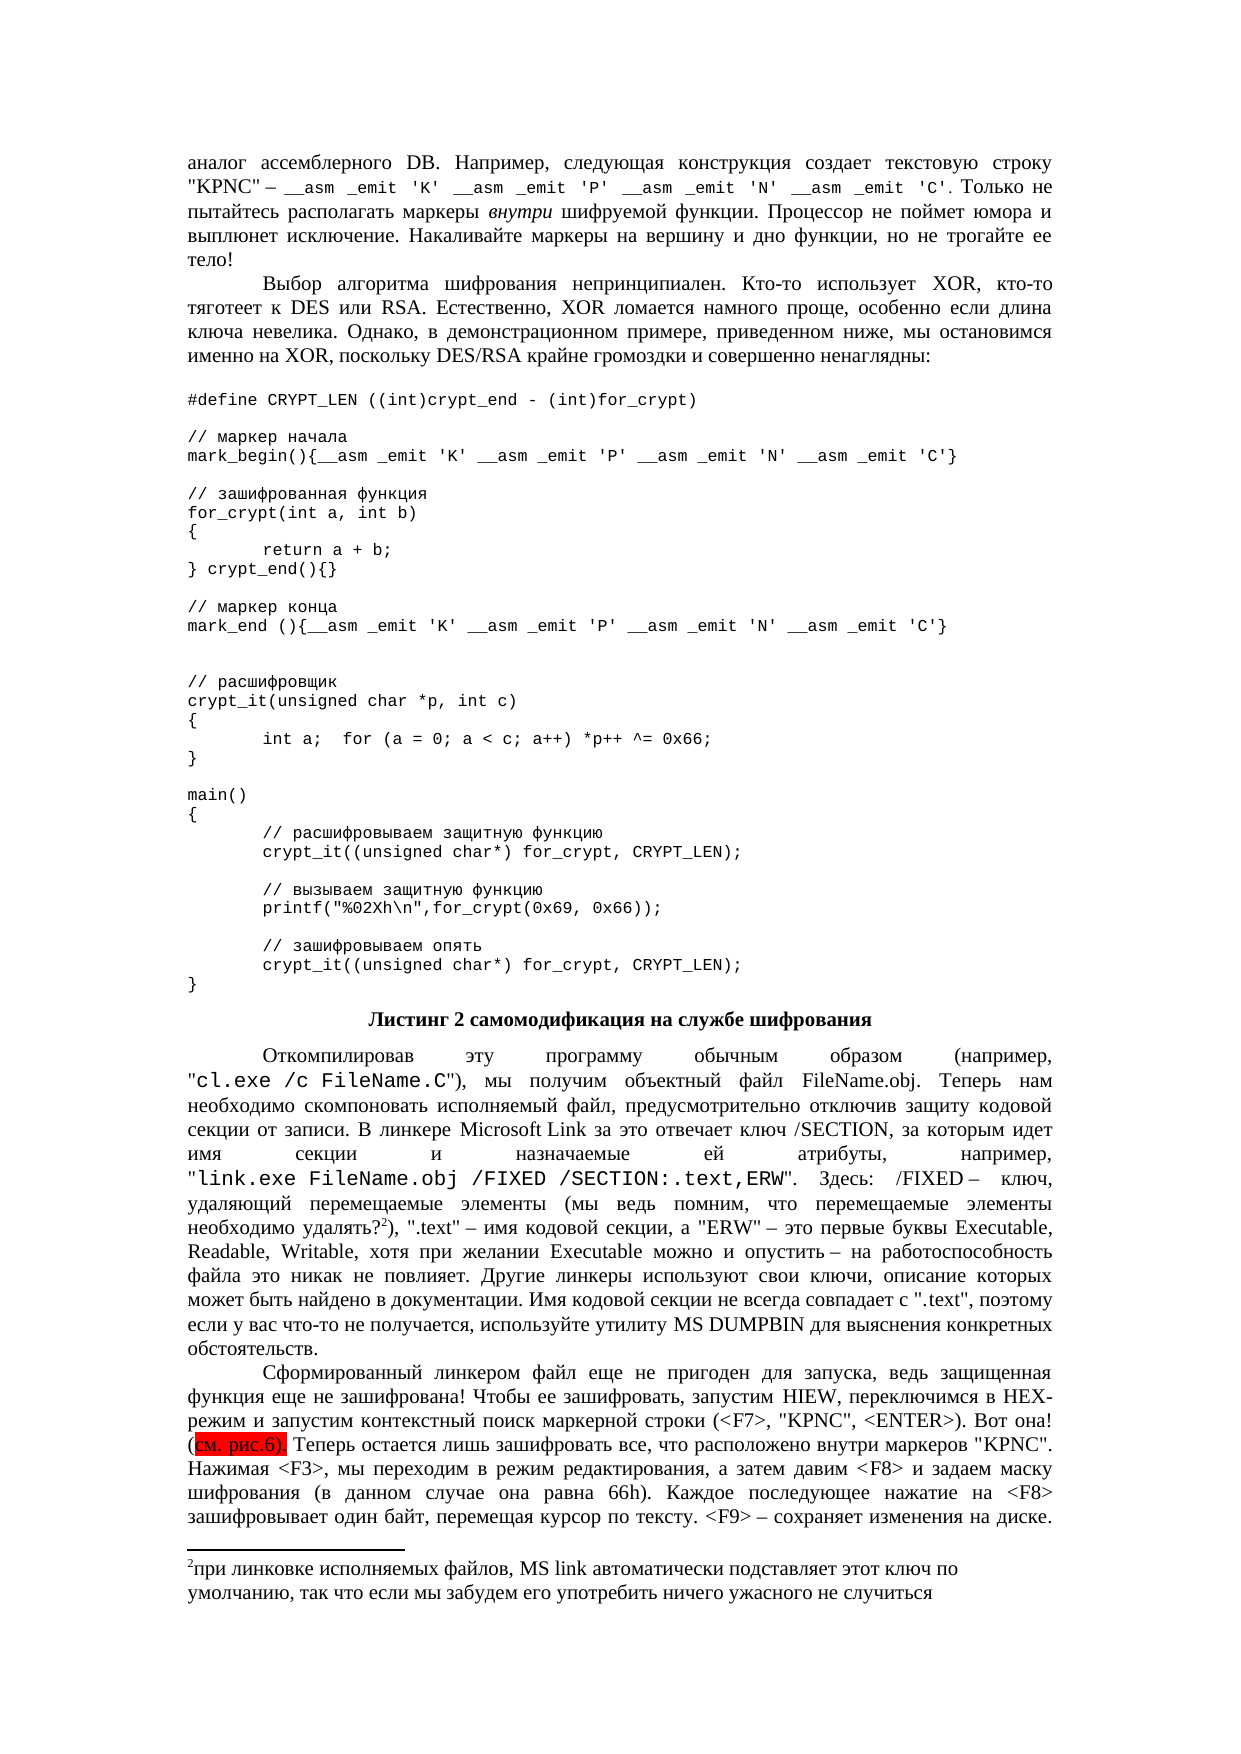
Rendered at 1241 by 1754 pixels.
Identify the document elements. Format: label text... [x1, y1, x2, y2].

text mark_begin(){__asm _emit 'K' __asm _emit 'P' __asm _emit 'N' __asm _emit 'C'} [187, 448, 1053, 466]
text // зашифрованная функция [187, 485, 1053, 504]
text } [187, 749, 1053, 768]
text аналог ассемблерного DB. Например, следующая конструкция создает текстовую строку "KPNC" – __asm _emit 'K' __asm _emit 'P' __asm _emit 'N' __asm _emit 'C'. Только не пытайтесь располагать маркеры внутри шифруемой функции. Процессор не поймет юмора и выплюнет исключение. Накаливайте маркеры на вершину и дно функции, но не трогайте ее тело! [187, 150, 1053, 271]
text crypt_it((unsigned char*) for_crypt, CRYPT_LEN); [187, 843, 1053, 862]
text int a; for (a = 0; a < c; a++) *p++ ^= 0x66; [187, 730, 1053, 749]
text // расшифровываем защитную функцию [187, 825, 1053, 843]
text return a + b; [187, 542, 1053, 561]
text crypt_it((unsigned char*) for_crypt, CRYPT_LEN); [187, 957, 1053, 976]
text mark_end (){__asm _emit 'K' __asm _emit 'P' __asm _emit 'N' __asm _emit 'C'} [187, 617, 1053, 636]
text // вызываем защитную функцию [187, 881, 1053, 900]
text } crypt_end(){} [187, 561, 1053, 579]
text Выбор алгоритма шифрования непринципиален. Кто-то использует XOR, кто-то тяготеет к DES или RSA. Естественно, XOR ломается намного проще, особенно если длина ключа невелика. Однако, в демонстрационном примере, приведенном ниже, мы остановимся именно на XOR, поскольку DES/RSA крайне громоздки и совершенно ненаглядны: [187, 271, 1053, 367]
text main() [187, 787, 1053, 806]
text Листинг 2 самомодификация на службе шифрования [187, 1007, 1053, 1031]
text { [187, 806, 1053, 825]
text { [187, 712, 1053, 730]
text // расшифровщик [187, 674, 1053, 693]
text // маркер конца [187, 598, 1053, 617]
text crypt_it(unsigned char *p, int c) [187, 693, 1053, 712]
text } [187, 976, 1053, 994]
text #define CRYPT_LEN ((int)crypt_end - (int)for_crypt) [187, 391, 1053, 410]
text printf("%02Xh\n",for_crypt(0x69, 0x66)); [187, 900, 1053, 919]
text for_crypt(int a, int b) [187, 504, 1053, 523]
text // маркер начала [187, 429, 1053, 448]
text Откомпилировав эту программу обычным образом (например, "cl.exe /c FileName.C"), мы получим объектный файл FileName.obj. Теперь нам необходимо скомпоновать исполняемый файл, предусмотрительно отключив защиту кодовой секции от записи. В линкере Microsoft Link за это отвечает ключ /SECTION, за которым идет имя секции и назначаемые ей атрибуты, например, "link.exe FileName.obj /FIXED /SECTION:.text,ERW". Здесь: /FIXED – ключ, удаляющий перемещаемые элементы (мы ведь помним, что перемещаемые элементы необходимо удалять?), ".text" – имя кодовой секции, а "ERW" – это первые буквы Executable, Readable, Writable, хотя при желании Executable можно и опустить – на работоспособность файла это никак не повлияет. Другие линкеры используют свои ключи, описание которых может быть найдено в документации. Имя кодовой секции не всегда совпадает с ".text", поэтому если у вас что-то не получается, используйте утилиту MS DUMPBIN для выяснения конкретных обстоятельств. [187, 1043, 1053, 1359]
text при линковке исполняемых файлов, MS link автоматически подставляет этот ключ по умолчанию, так что если мы забудем его употребить ничего ужасного не случиться [187, 1556, 1053, 1604]
text Сформированный линкером файл еще не пригоден для запуска, ведь защищенная функция еще не зашифрована! Чтобы ее зашифровать, запустим HIEW, переключимся в HEX-режим и запустим контекстный поиск маркерной строки (<F7>, "KPNC", <ENTER>). Вот она! (см. рис.6). Теперь остается лишь зашифровать все, что расположено внутри маркеров "KPNC". Нажимая <F3>, мы переходим в режим редактирования, а затем давим <F8> и задаем маску шифрования (в данном случае она равна 66h). Каждое последующее нажатие на <F8> зашифровывает один байт, перемещая курсор по тексту. <F9> – сохраняет изменения на диске. [187, 1359, 1053, 1528]
text { [187, 523, 1053, 542]
text // зашифровываем опять [187, 938, 1053, 957]
